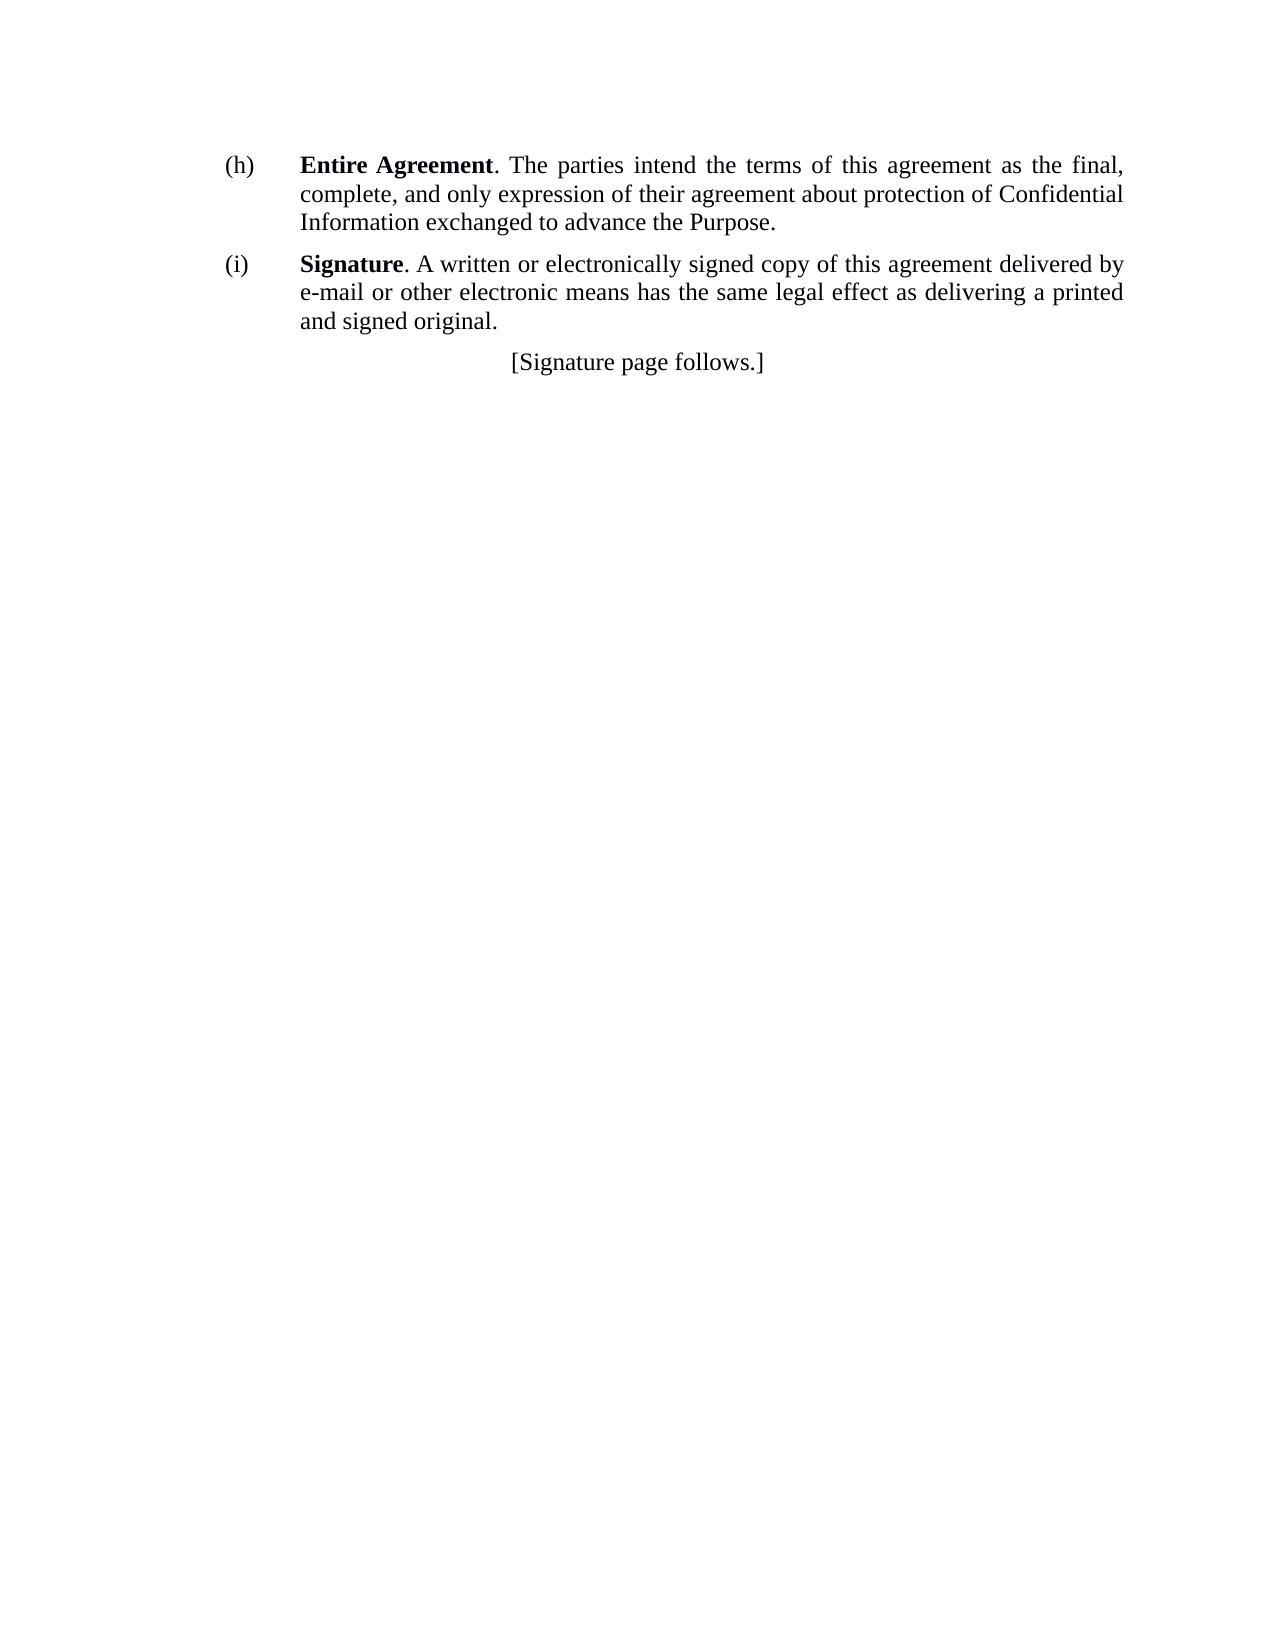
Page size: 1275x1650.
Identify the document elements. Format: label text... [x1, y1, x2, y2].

text [Signature page follows.] [150, 347, 1125, 376]
text (h) Entire Agreement. The parties intend the terms of this agreement as the final, complete, and only expression of their agreement about protection of Confidential Information exchanged to advance the Purpose. [225, 150, 1125, 236]
text (i) Signature. A written or electronically signed copy of this agreement delivered by e-mail or other electronic means has the same legal effect as delivering a printed and signed original. [225, 249, 1125, 335]
